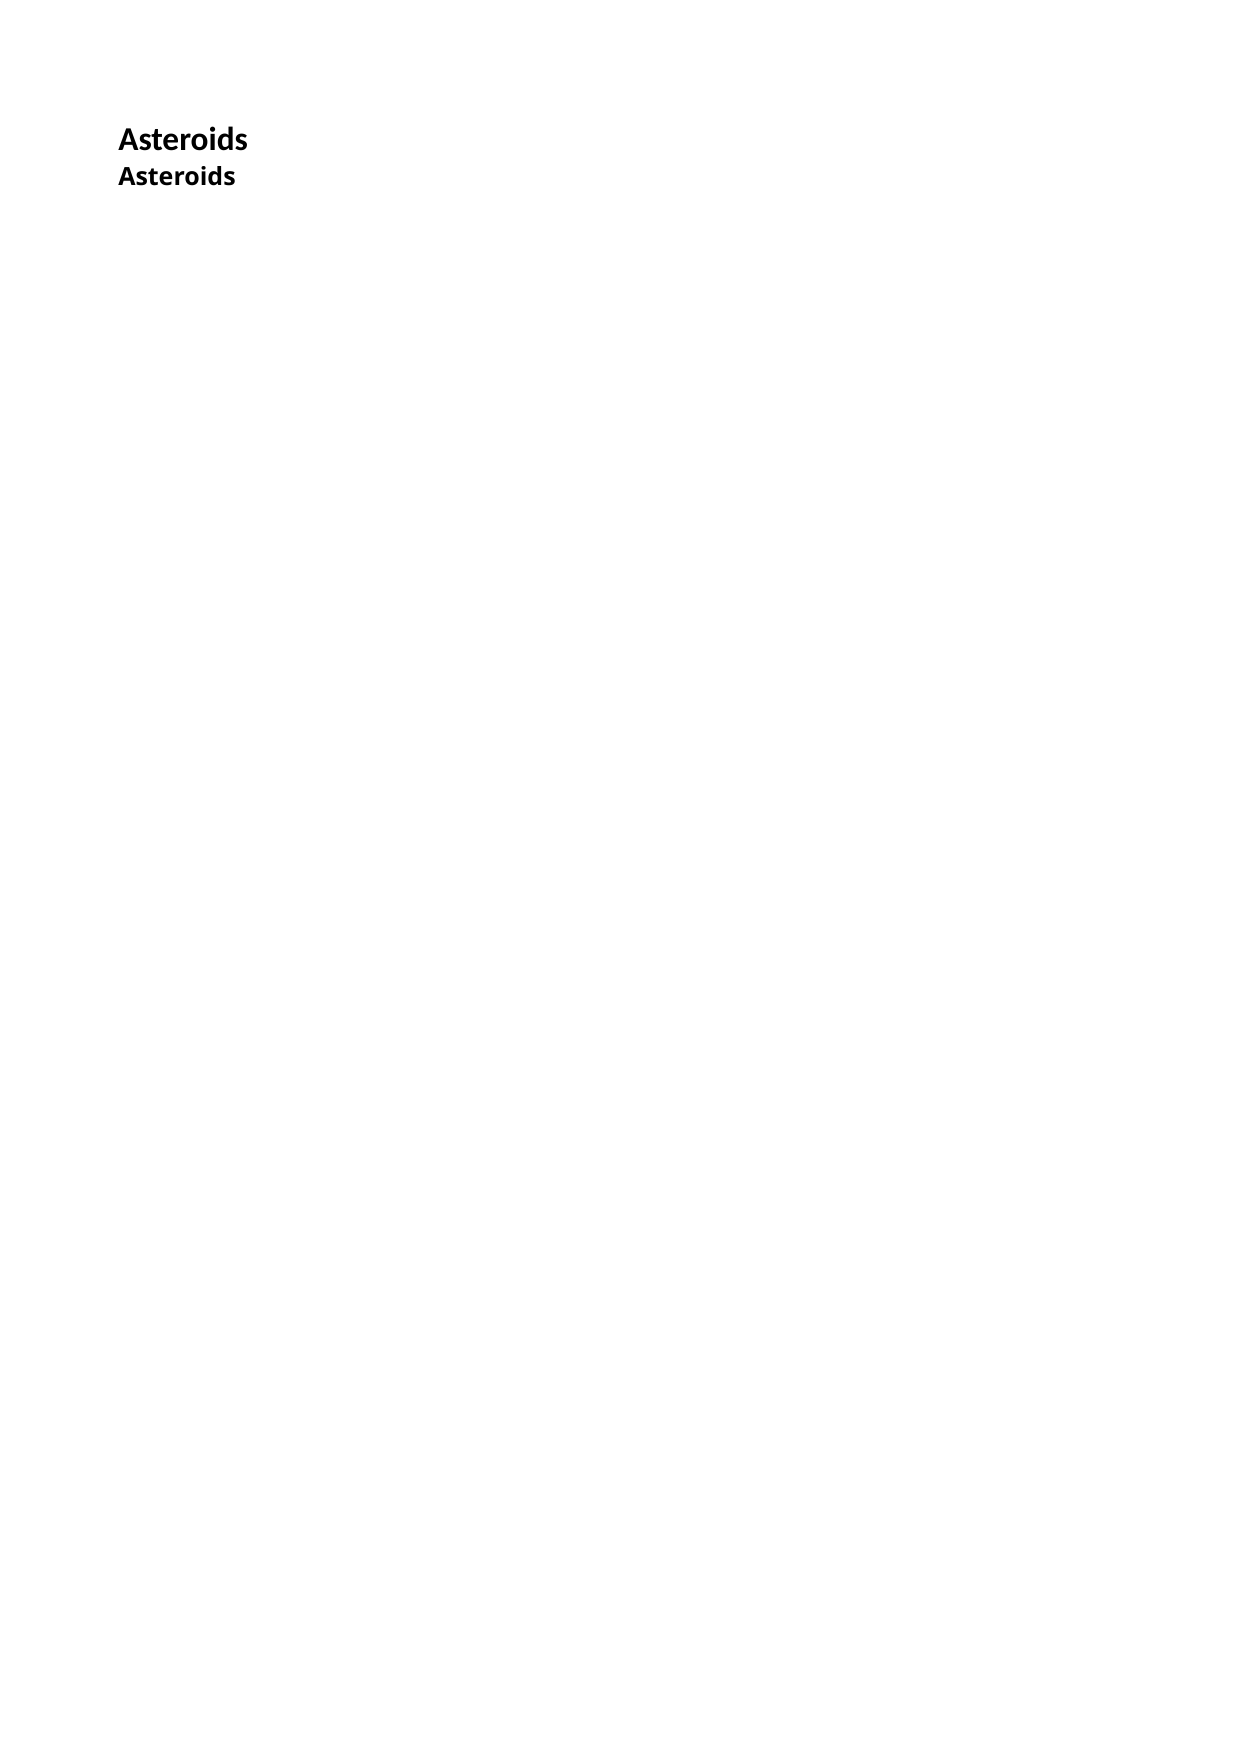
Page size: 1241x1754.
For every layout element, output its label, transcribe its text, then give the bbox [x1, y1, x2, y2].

text Asteroids [118, 118, 1122, 159]
text Asteroids [118, 159, 1122, 193]
